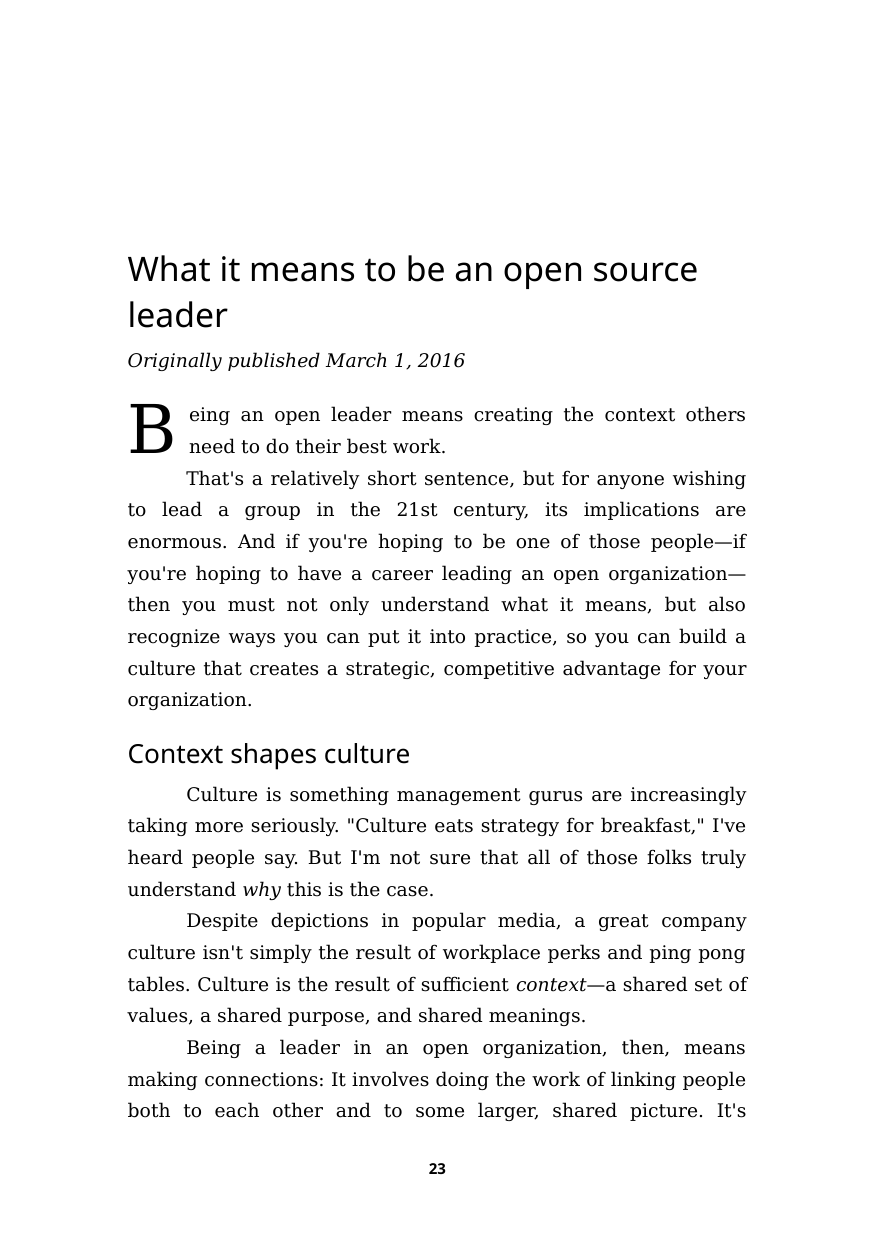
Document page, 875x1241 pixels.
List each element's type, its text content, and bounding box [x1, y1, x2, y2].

text Being a leader in an open organization, then, means making connections: It involves doing the work of linking people both to each other and to some larger, shared picture. It's [127, 1037, 747, 1122]
text Despite depictions in popular media, a great company culture isn't simply the result of workplace perks and ping pong tables. Culture is the result of sufficient context—a shared set of values, a shared purpose, and shared meanings. [127, 911, 747, 1027]
subtitle What it means to be an open source leader [127, 246, 747, 338]
text Being an open leader means creating the context others need to do their best work. [127, 404, 747, 458]
text That's a relatively short sentence, but for anyone wishing to lead a group in the 21st century, its implications are enormous. And if you're hoping to be one of those people—if you're hoping to have a career leading an open organization—then you must not only understand what it means, but also recognize ways you can put it into practice, so you can build a culture that creates a strategic, competitive advantage for your organization. [127, 468, 747, 711]
text Originally published March 1, 2016 [127, 350, 747, 372]
subtitle Context shapes culture [127, 736, 747, 771]
text Culture is something management gurus are increasingly taking more seriously. "Culture eats strategy for breakfast," I've heard people say. But I'm not sure that all of those folks truly understand why this is the case. [127, 784, 747, 901]
